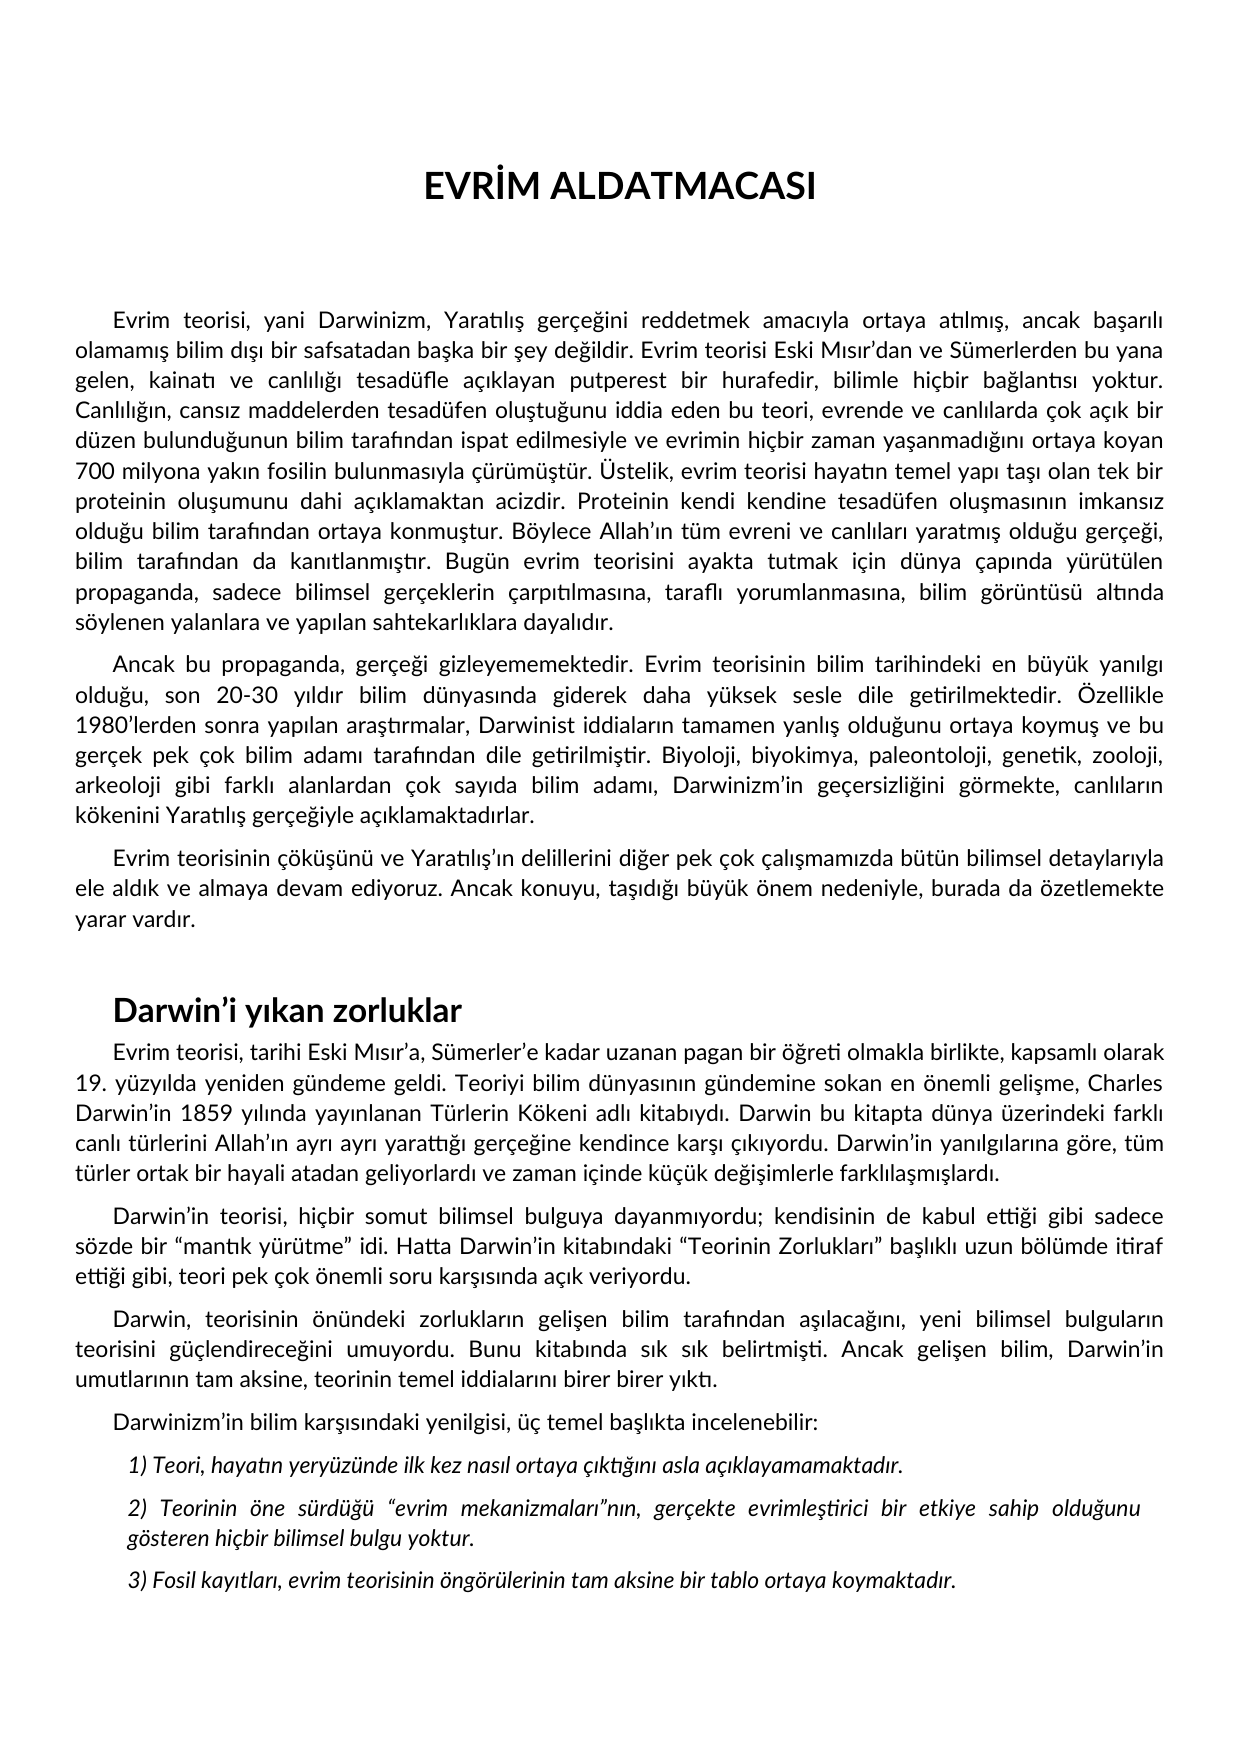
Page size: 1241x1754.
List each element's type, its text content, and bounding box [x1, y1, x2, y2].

text 1) Teori, hayatın yeryüzünde ilk kez nasıl ortaya çıktığını asla açıklayamamaktadır. [127, 1451, 1143, 1478]
text 2) Teorinin öne sürdüğü “evrim mekanizmaları”nın, gerçekte evrimleştirici bir etkiye sahip olduğunu gösteren hiçbir bilimsel bulgu yoktur. [127, 1493, 1143, 1551]
text Evrim teorisi, yani Darwinizm, Yaratılış gerçeğini reddetmek amacıyla ortaya atılmış, ancak başarılı olamamış bilim dışı bir safsatadan başka bir şey değildir. Evrim teorisi Eski Mısır’dan ve Sümerlerden bu yana gelen, kainatı ve canlılığı tesadüfle açıklayan putperest bir hurafedir, bilimle hiçbir bağlantısı yoktur. Canlılığın, cansız maddelerden tesadüfen oluştuğunu iddia eden bu teori, evrende ve canlılarda çok açık bir düzen bulunduğunun bilim tarafından ispat edilmesiyle ve evrimin hiçbir zaman yaşanmadığını ortaya koyan 700 milyona yakın fosilin bulunmasıyla çürümüştür. Üstelik, evrim teorisi hayatın temel yapı taşı olan tek bir proteinin oluşumunu dahi açıklamaktan acizdir. Proteinin kendi kendine tesadüfen oluşmasının imkansız olduğu bilim tarafından ortaya konmuştur. Böylece Allah’ın tüm evreni ve canlıları yaratmış olduğu gerçeği, bilim tarafından da kanıtlanmıştır. Bugün evrim teorisini ayakta tutmak için dünya çapında yürütülen propaganda, sadece bilimsel gerçeklerin çarpıtılmasına, taraflı yorumlanmasına, bilim görüntüsü altında söylenen yalanlara ve yapılan sahtekarlıklara dayalıdır. [75, 305, 1165, 635]
text Darwin, teorisinin önündeki zorlukların gelişen bilim tarafından aşılacağını, yeni bilimsel bulguların teorisini güçlendireceğini umuyordu. Bunu kitabında sık sık belirtmişti. Ancak gelişen bilim, Darwin’in umutlarının tam aksine, teorinin temel iddialarını birer birer yıktı. [75, 1305, 1165, 1393]
text 3) Fosil kayıtları, evrim teorisinin öngörülerinin tam aksine bir tablo ortaya koymaktadır. [127, 1566, 1143, 1594]
subtitle Darwin’i yıkan zorluklar [112, 990, 1165, 1030]
text Evrim teorisinin çöküşünü ve Yaratılış’ın delillerini diğer pek çok çalışmamızda bütün bilimsel detaylarıyla ele aldık ve almaya devam ediyoruz. Ancak konuyu, taşıdığı büyük önem nedeniyle, burada da özetlemekte yarar vardır. [75, 844, 1165, 932]
text Evrim teorisi, tarihi Eski Mısır’a, Sümerler’e kadar uzanan pagan bir öğreti olmakla birlikte, kapsamlı olarak 19. yüzyılda yeniden gündeme geldi. Teoriyi bilim dünyasının gündemine sokan en önemli gelişme, Charles Darwin’in 1859 yılında yayınlanan Türlerin Kökeni adlı kitabıydı. Darwin bu kitapta dünya üzerindeki farklı canlı türlerini Allah’ın ayrı ayrı yarattığı gerçeğine kendince karşı çıkıyordu. Darwin’in yanılgılarına göre, tüm türler ortak bir hayali atadan geliyorlardı ve zaman içinde küçük değişimlerle farklılaşmışlardı. [75, 1038, 1165, 1186]
subtitle EVRİM ALDATMACASI [75, 162, 1165, 207]
text Darwin’in teorisi, hiçbir somut bilimsel bulguya dayanmıyordu; kendisinin de kabul ettiği gibi sadece sözde bir “mantık yürütme” idi. Hatta Darwin’in kitabındaki “Teorinin Zorlukları” başlıklı uzun bölümde itiraf ettiği gibi, teori pek çok önemli soru karşısında açık veriyordu. [75, 1202, 1165, 1289]
text Darwinizm’in bilim karşısındaki yenilgisi, üç temel başlıkta incelenebilir: [75, 1408, 1165, 1435]
text Ancak bu propaganda, gerçeği gizleyememektedir. Evrim teorisinin bilim tarihindeki en büyük yanılgı olduğu, son 20-30 yıldır bilim dünyasında giderek daha yüksek sesle dile getirilmektedir. Özellikle 1980’lerden sonra yapılan araştırmalar, Darwinist iddiaların tamamen yanlış olduğunu ortaya koymuş ve bu gerçek pek çok bilim adamı tarafından dile getirilmiştir. Biyoloji, biyokimya, paleontoloji, genetik, zooloji, arkeoloji gibi farklı alanlardan çok sayıda bilim adamı, Darwinizm’in geçersizliğini görmekte, canlıların kökenini Yaratılış gerçeğiyle açıklamaktadırlar. [75, 650, 1165, 829]
